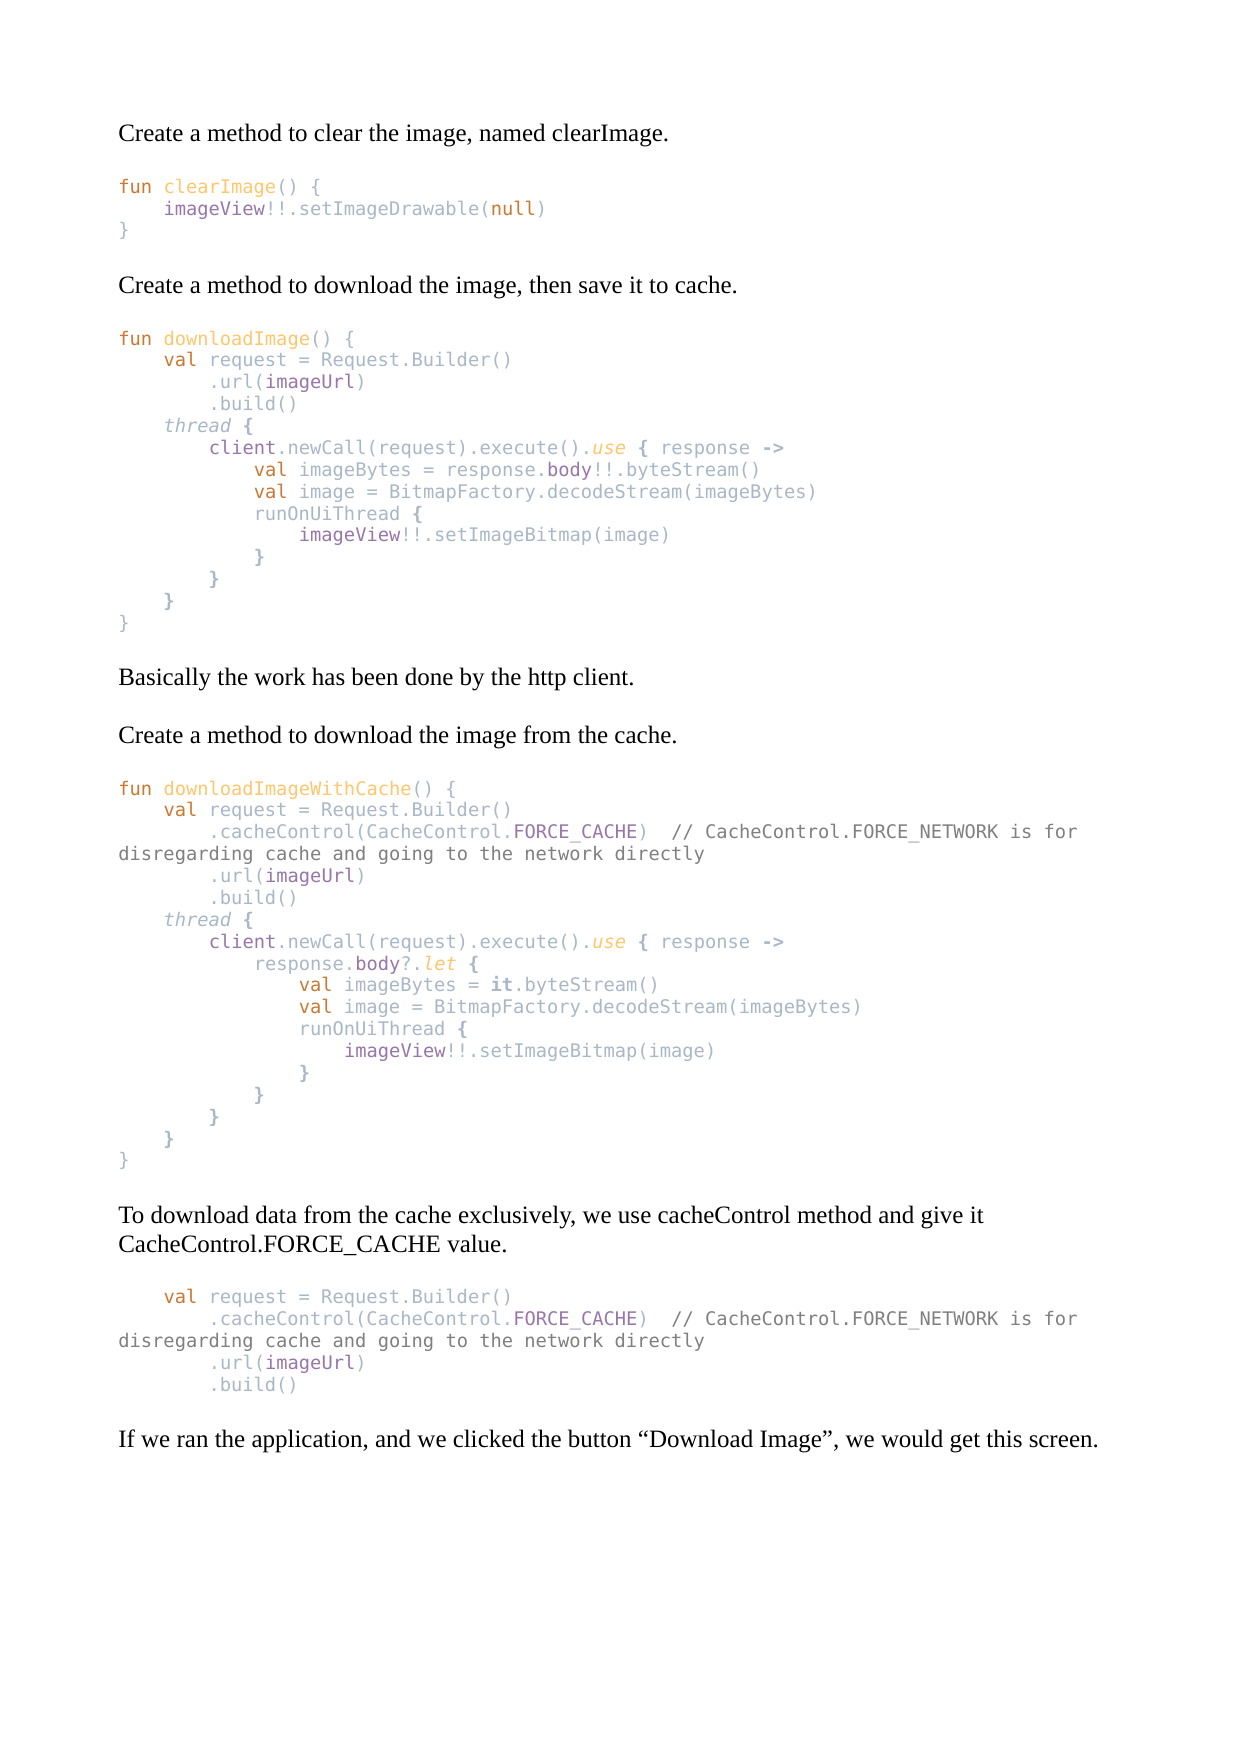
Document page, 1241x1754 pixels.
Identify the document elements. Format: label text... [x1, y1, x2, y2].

text If we ran the application, and we clicked the button “Download Image”, we would get this screen. [118, 1424, 1122, 1453]
text fun downloadImage() { val request = Request.Builder() .url(imageUrl) .build() thread { client.newCall(request).execute().use { response -> val imageBytes = response.body!!.byteStream() val image = BitmapFactory.decodeStream(imageBytes) runOnUiThread { imageView!!.setImageBitmap(image) } } } } [118, 327, 1122, 634]
text Create a method to clear the image, named clearImage. [118, 118, 1122, 147]
text fun clearImage() { imageView!!.setImageDrawable(null) } [118, 176, 1122, 241]
text To download data from the cache exclusively, we use cacheControl method and give it CacheControl.FORCE_CACHE value. [118, 1200, 1122, 1257]
text Create a method to download the image, then save it to cache. [118, 270, 1122, 299]
text val request = Request.Builder() .cacheControl(CacheControl.FORCE_CACHE) // CacheControl.FORCE_NETWORK is for disregarding cache and going to the network directly .url(imageUrl) .build() [118, 1286, 1122, 1396]
text fun downloadImageWithCache() { val request = Request.Builder() .cacheControl(CacheControl.FORCE_CACHE) // CacheControl.FORCE_NETWORK is for disregarding cache and going to the network directly .url(imageUrl) .build() thread { client.newCall(request).execute().use { response -> response.body?.let { val imageBytes = it.byteStream() val image = BitmapFactory.decodeStream(imageBytes) runOnUiThread { imageView!!.setImageBitmap(image) } } } } } [118, 777, 1122, 1171]
text Create a method to download the image from the cache. [118, 720, 1122, 749]
text Basically the work has been done by the http client. [118, 662, 1122, 691]
